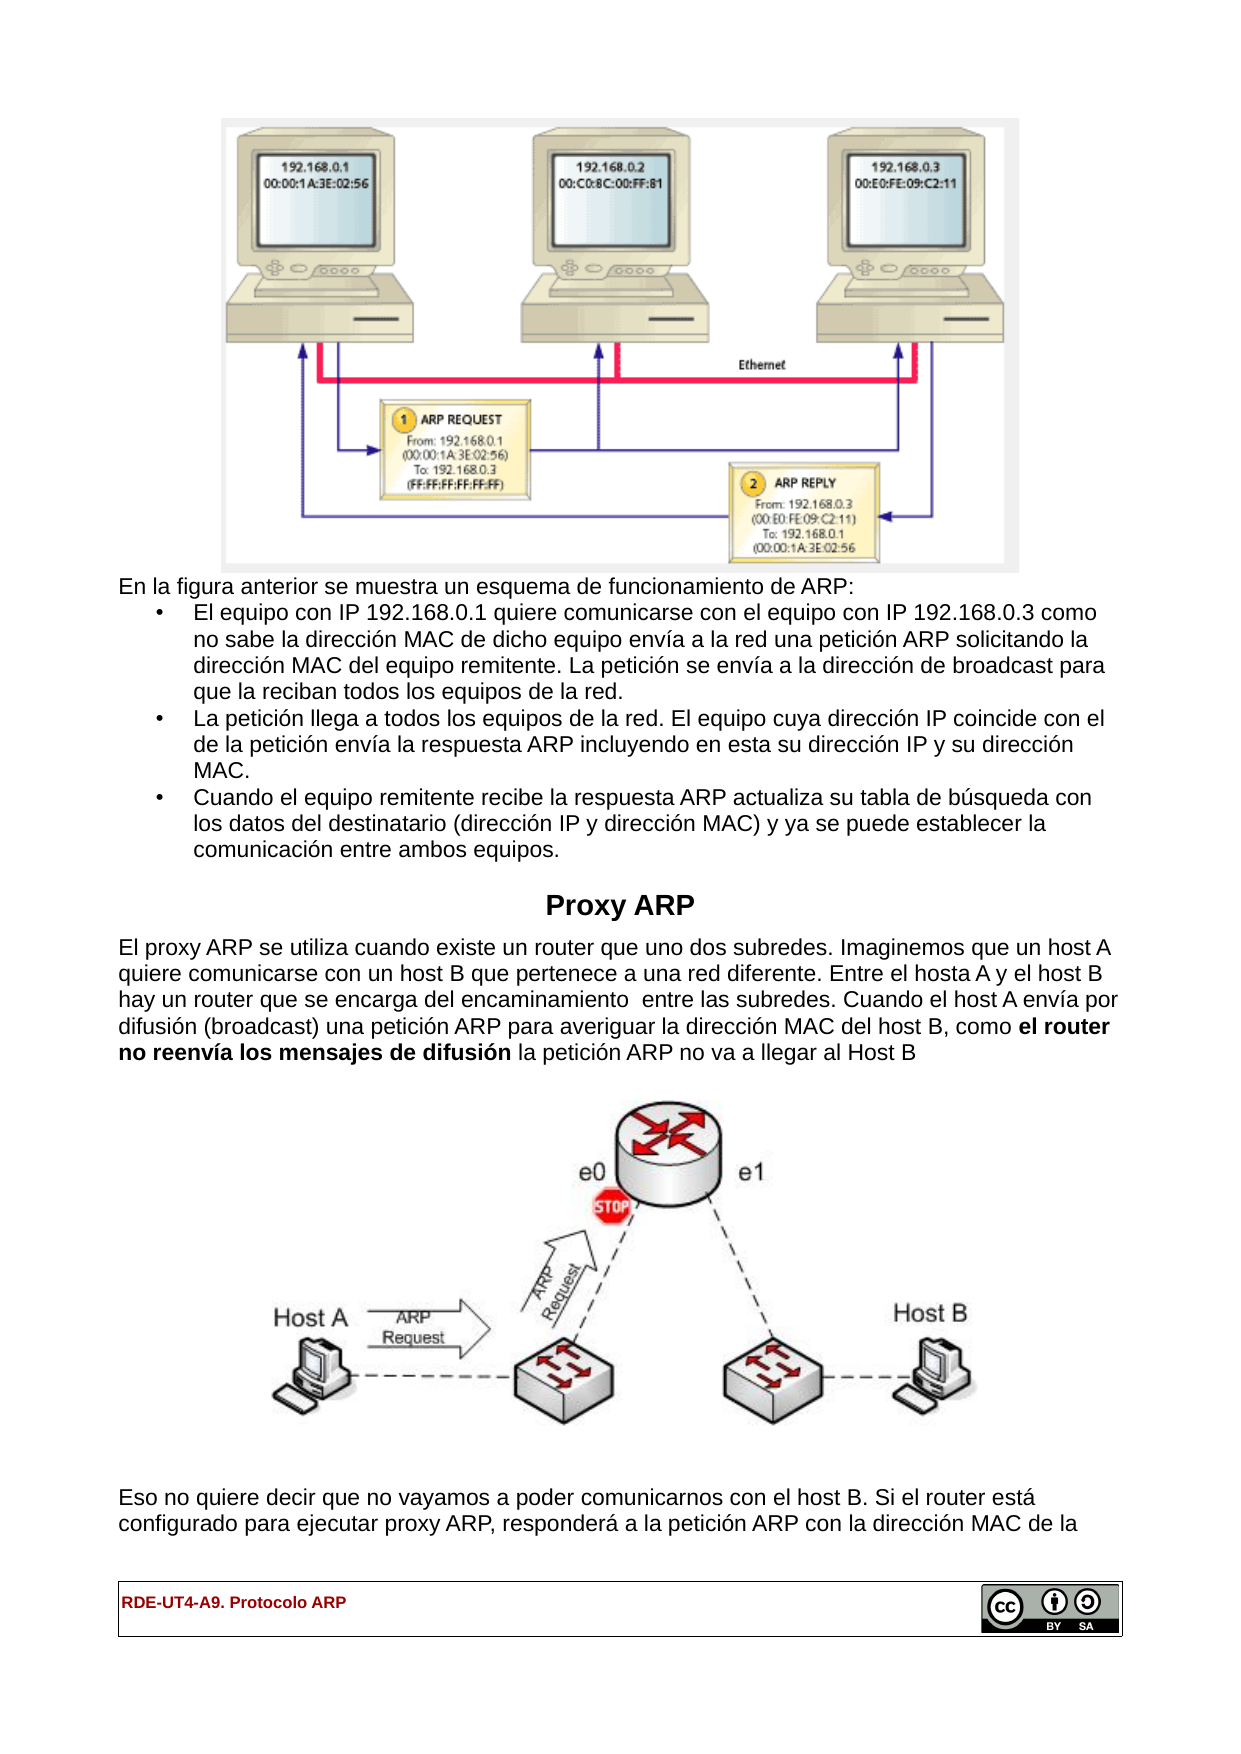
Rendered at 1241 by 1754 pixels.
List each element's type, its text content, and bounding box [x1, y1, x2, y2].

list El equipo con IP 192.168.0.1 quiere comunicarse con el equipo con IP 192.168.0.3 como no sabe la dirección MAC de dicho equipo envía a la red una petición ARP solicitando la dirección MAC del equipo remitente. La petición se envía a la dirección de broadcast para que la reciban todos los equipos de la red. [156, 599, 1122, 704]
subtitle Proxy ARP [118, 888, 1122, 921]
list La petición llega a todos los equipos de la red. El equipo cuya dirección IP coincide con el de la petición envía la respuesta ARP incluyendo en esta su dirección IP y su dirección MAC. [156, 704, 1122, 784]
picture [981, 1584, 1119, 1633]
picture [221, 118, 1020, 573]
picture [225, 1078, 1015, 1446]
text Eso no quiere decir que no vayamos a poder comunicarnos con el host B. Si el router está configurado para ejecutar proxy ARP, responderá a la petición ARP con la dirección MAC de la [118, 1484, 1122, 1537]
text En la figura anterior se muestra un esquema de funcionamiento de ARP: [118, 118, 1122, 599]
text El proxy ARP se utiliza cuando existe un router que uno dos subredes. Imaginemos que un host A quiere comunicarse con un host B que pertenece a una red diferente. Entre el hosta A y el host B hay un router que se encarga del encaminamiento entre las subredes. Cuando el host A envía por difusión (broadcast) una petición ARP para averiguar la dirección MAC del host B, como el router no reenvía los mensajes de difusión la petición ARP no va a llegar al Host B [118, 934, 1122, 1066]
list Cuando el equipo remitente recibe la respuesta ARP actualiza su tabla de búsqueda con los datos del destinatario (dirección IP y dirección MAC) y ya se puede establecer la comunicación entre ambos equipos. [156, 784, 1122, 863]
